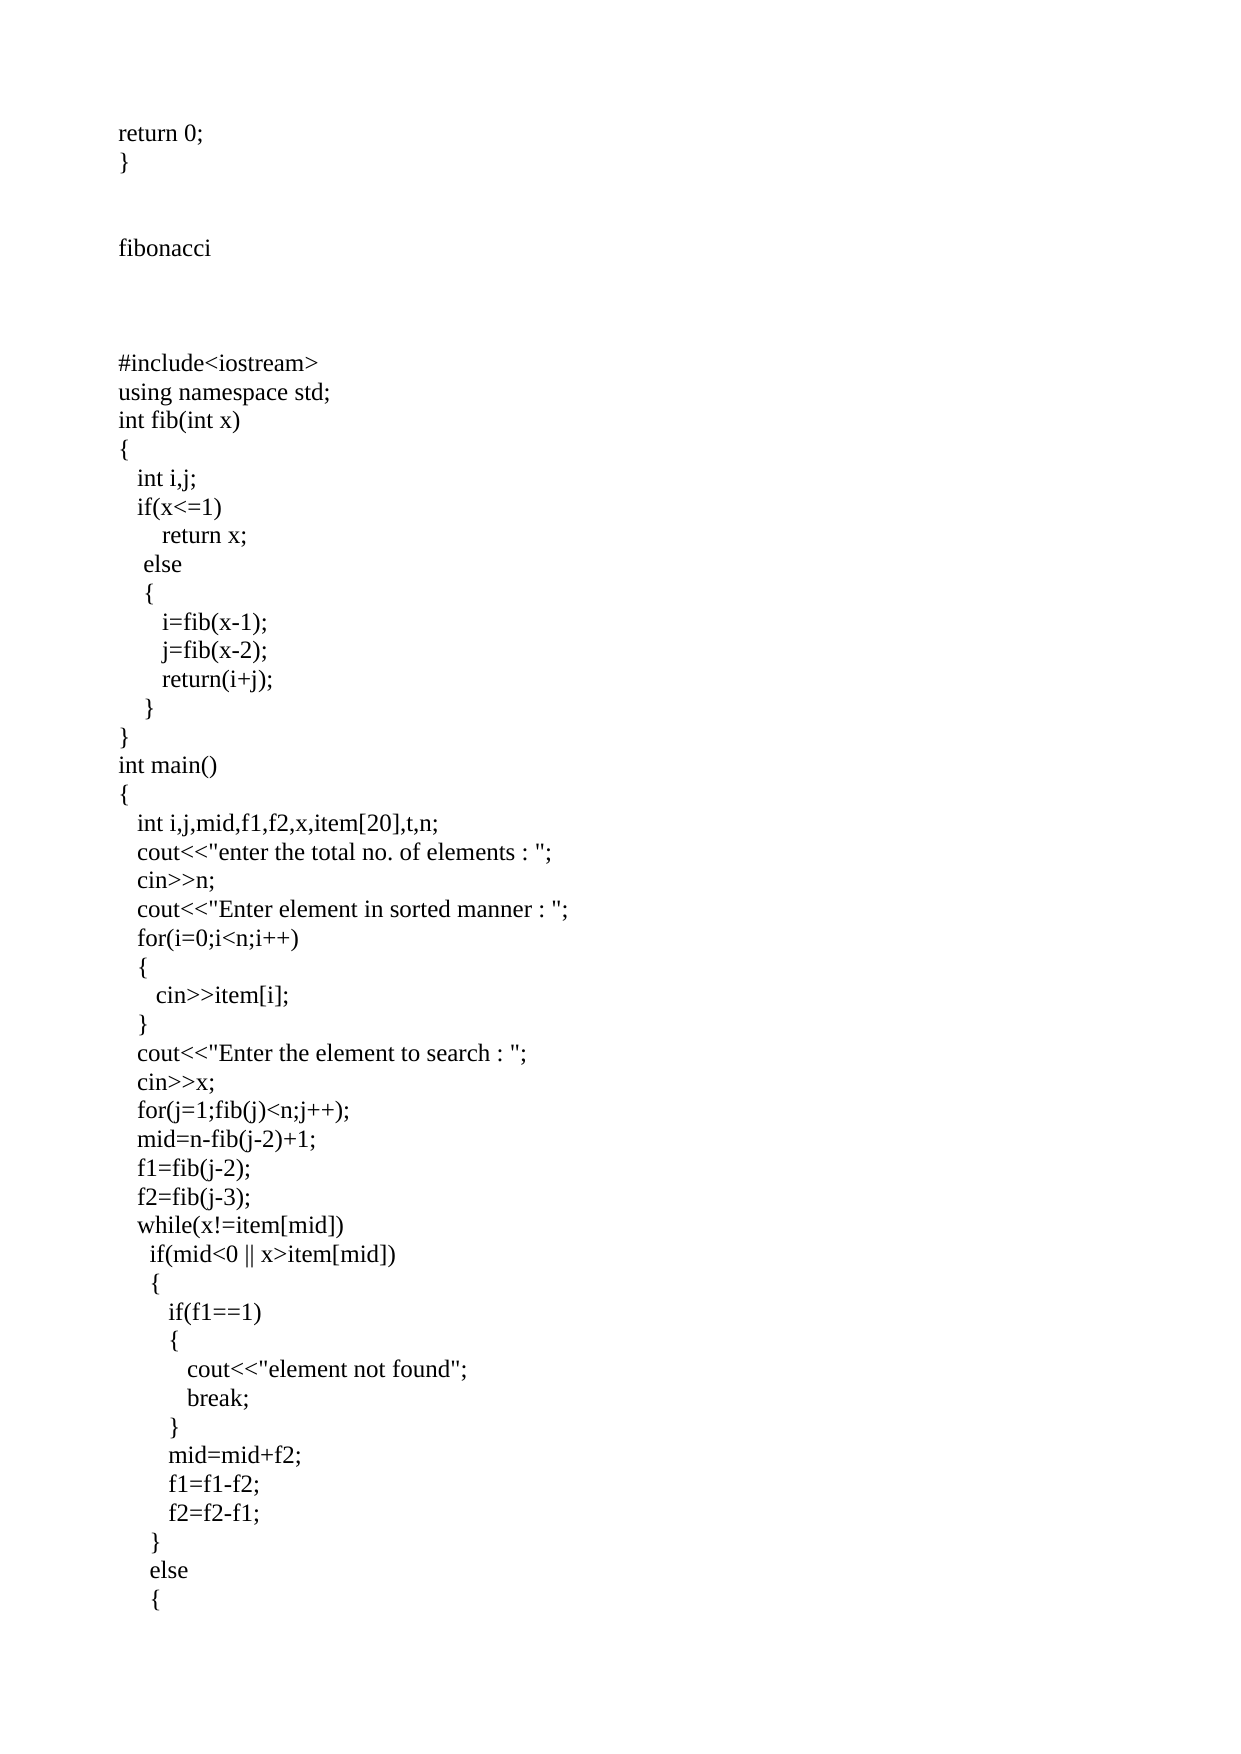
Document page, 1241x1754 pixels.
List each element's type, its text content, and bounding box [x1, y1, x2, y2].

text break; [118, 1383, 1122, 1412]
text } [118, 1412, 1122, 1441]
text return x; [118, 521, 1122, 549]
text { [118, 434, 1122, 463]
text f2=f2-f1; [118, 1498, 1122, 1527]
text #include<iostream> [118, 348, 1122, 377]
text int main() [118, 751, 1122, 779]
text return(i+j); [118, 664, 1122, 693]
text if(f1==1) [118, 1297, 1122, 1326]
text if(x<=1) [118, 492, 1122, 521]
text i=fib(x-1); [118, 607, 1122, 636]
text } [118, 1009, 1122, 1038]
text } [118, 147, 1122, 176]
text { [118, 952, 1122, 981]
text cout<<"Enter element in sorted manner : "; [118, 894, 1122, 923]
text else [118, 549, 1122, 578]
text for(j=1;fib(j)<n;j++); [118, 1096, 1122, 1124]
text cin>>n; [118, 866, 1122, 894]
text cin>>item[i]; [118, 981, 1122, 1009]
text { [118, 1326, 1122, 1354]
text { [118, 578, 1122, 607]
text cout<<"element not found"; [118, 1354, 1122, 1383]
text if(mid<0 || x>item[mid]) [118, 1239, 1122, 1268]
text using namespace std; [118, 377, 1122, 406]
text while(x!=item[mid]) [118, 1211, 1122, 1239]
text } [118, 1527, 1122, 1556]
text } [118, 693, 1122, 722]
text return 0; [118, 118, 1122, 147]
text j=fib(x-2); [118, 636, 1122, 664]
text { [118, 779, 1122, 808]
text f1=fib(j-2); [118, 1153, 1122, 1182]
text for(i=0;i<n;i++) [118, 923, 1122, 952]
text fibonacci [118, 233, 1122, 262]
text int i,j; [118, 463, 1122, 492]
text mid=mid+f2; [118, 1441, 1122, 1469]
text mid=n-fib(j-2)+1; [118, 1124, 1122, 1153]
text { [118, 1268, 1122, 1297]
text { [118, 1584, 1122, 1613]
text int i,j,mid,f1,f2,x,item[20],t,n; [118, 808, 1122, 837]
text else [118, 1556, 1122, 1584]
text f1=f1-f2; [118, 1469, 1122, 1498]
text int fib(int x) [118, 406, 1122, 434]
text } [118, 722, 1122, 751]
text cout<<"enter the total no. of elements : "; [118, 837, 1122, 866]
text cin>>x; [118, 1067, 1122, 1096]
text f2=fib(j-3); [118, 1182, 1122, 1211]
text cout<<"Enter the element to search : "; [118, 1038, 1122, 1067]
